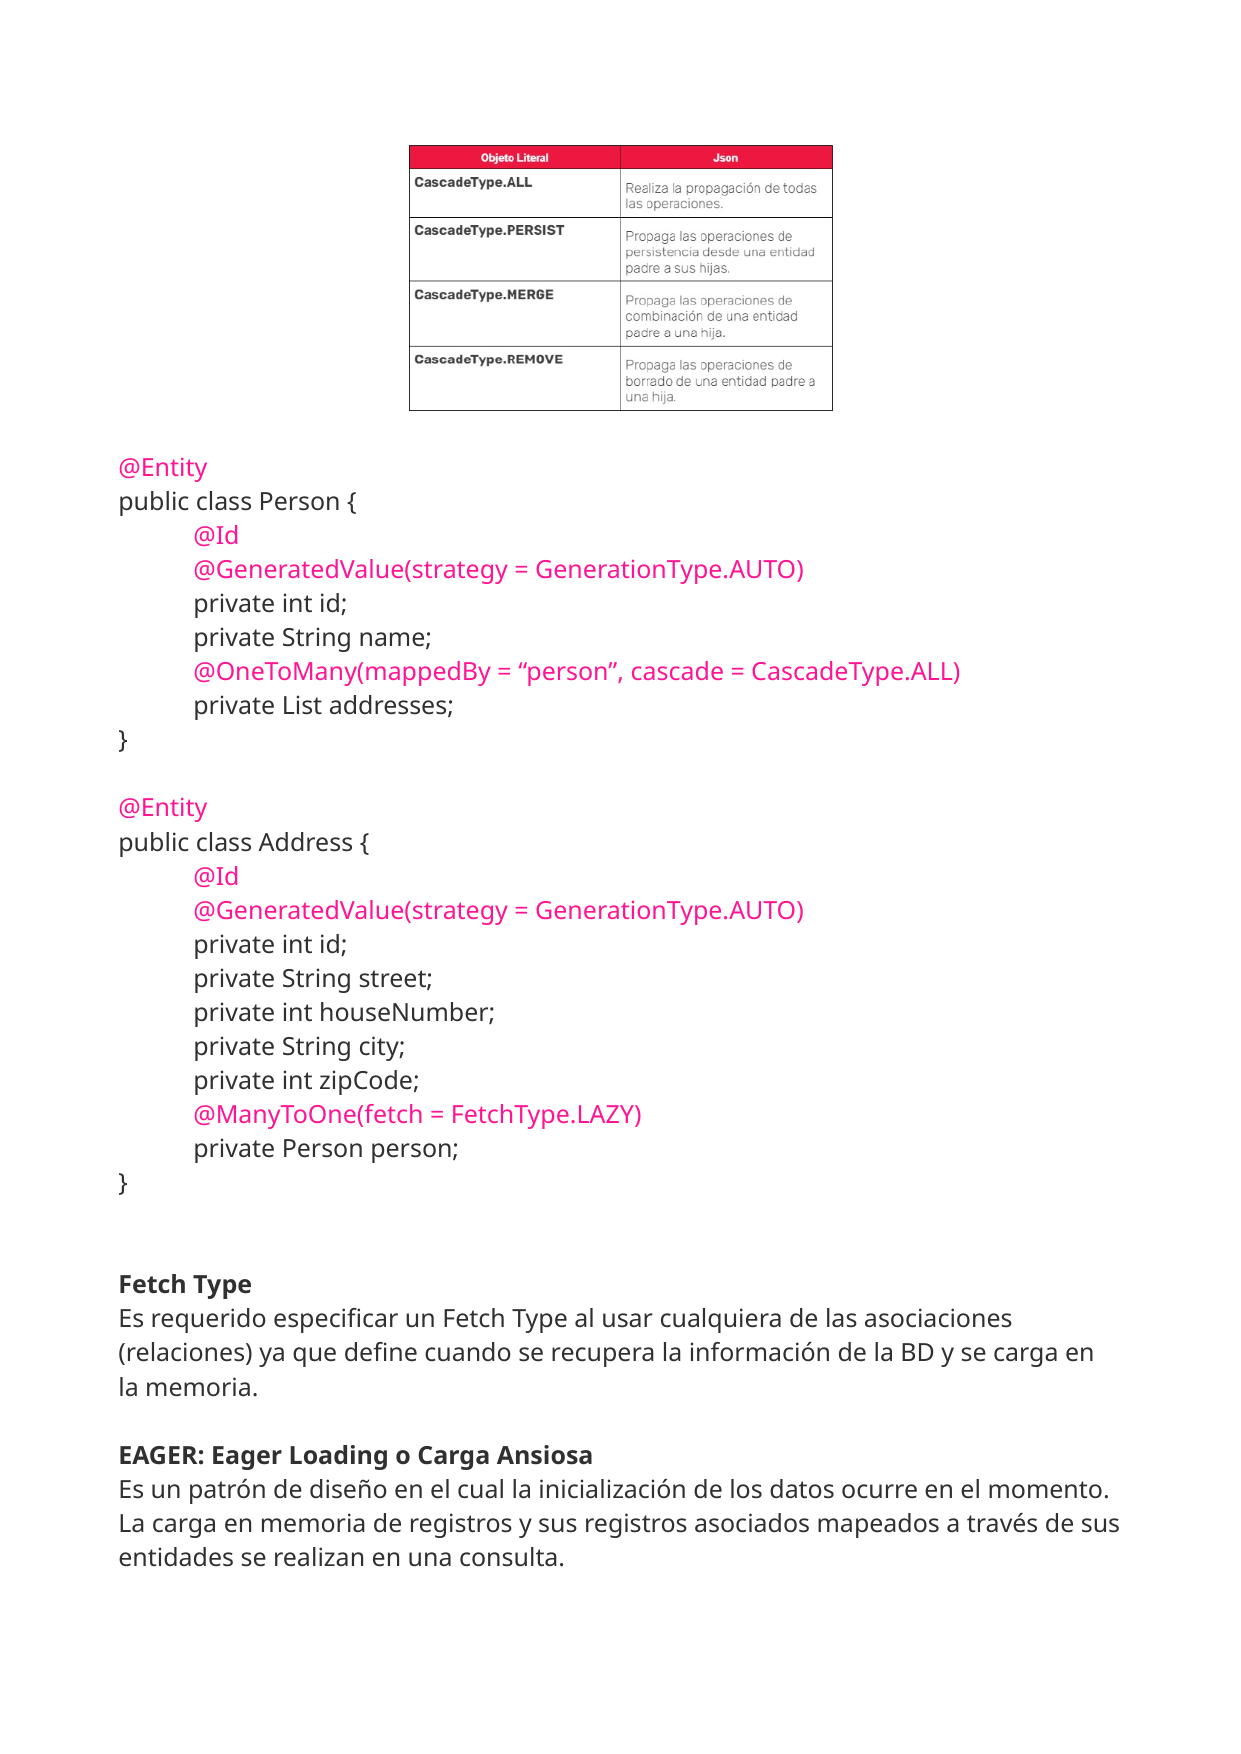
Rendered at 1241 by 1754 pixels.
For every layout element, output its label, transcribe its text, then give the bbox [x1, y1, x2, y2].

text @Id [118, 858, 1122, 892]
text } [118, 1165, 1122, 1199]
text @Entity [118, 790, 1122, 824]
text private int zipCode; [118, 1063, 1122, 1097]
text Es un patrón de diseño en el cual la inicialización de los datos ocurre en el momento. La carga en memoria de registros y sus registros asociados mapeados a través de sus entidades se realizan en una consulta. [118, 1471, 1122, 1573]
text private List addresses; [118, 688, 1122, 722]
text private String street; [118, 960, 1122, 994]
text Fetch Type [118, 1267, 1122, 1301]
text public class Person { [118, 483, 1122, 518]
text @OneToMany(mappedBy = “person”, cascade = CascadeType.ALL) [118, 654, 1122, 688]
text @GeneratedValue(strategy = GenerationType.AUTO) [118, 892, 1122, 926]
text @ManyToOne(fetch = FetchType.LAZY) [118, 1097, 1122, 1131]
text } [118, 722, 1122, 756]
text private String name; [118, 620, 1122, 654]
text private String city; [118, 1028, 1122, 1063]
text (relaciones) ya que define cuando se recupera la información de la BD y se carga en la memoria. [118, 1335, 1122, 1403]
text @GeneratedValue(strategy = GenerationType.AUTO) [118, 552, 1122, 586]
text EAGER: Eager Loading o Carga Ansiosa [118, 1437, 1122, 1471]
text private int id; [118, 586, 1122, 620]
text Es requerido especificar un Fetch Type al usar cualquiera de las asociaciones [118, 1301, 1122, 1335]
text private Person person; [118, 1131, 1122, 1165]
text @Entity [118, 118, 1122, 483]
text public class Address { [118, 824, 1122, 858]
text private int houseNumber; [118, 994, 1122, 1028]
text private int id; [118, 926, 1122, 960]
text @Id [118, 518, 1122, 552]
picture [405, 141, 836, 414]
